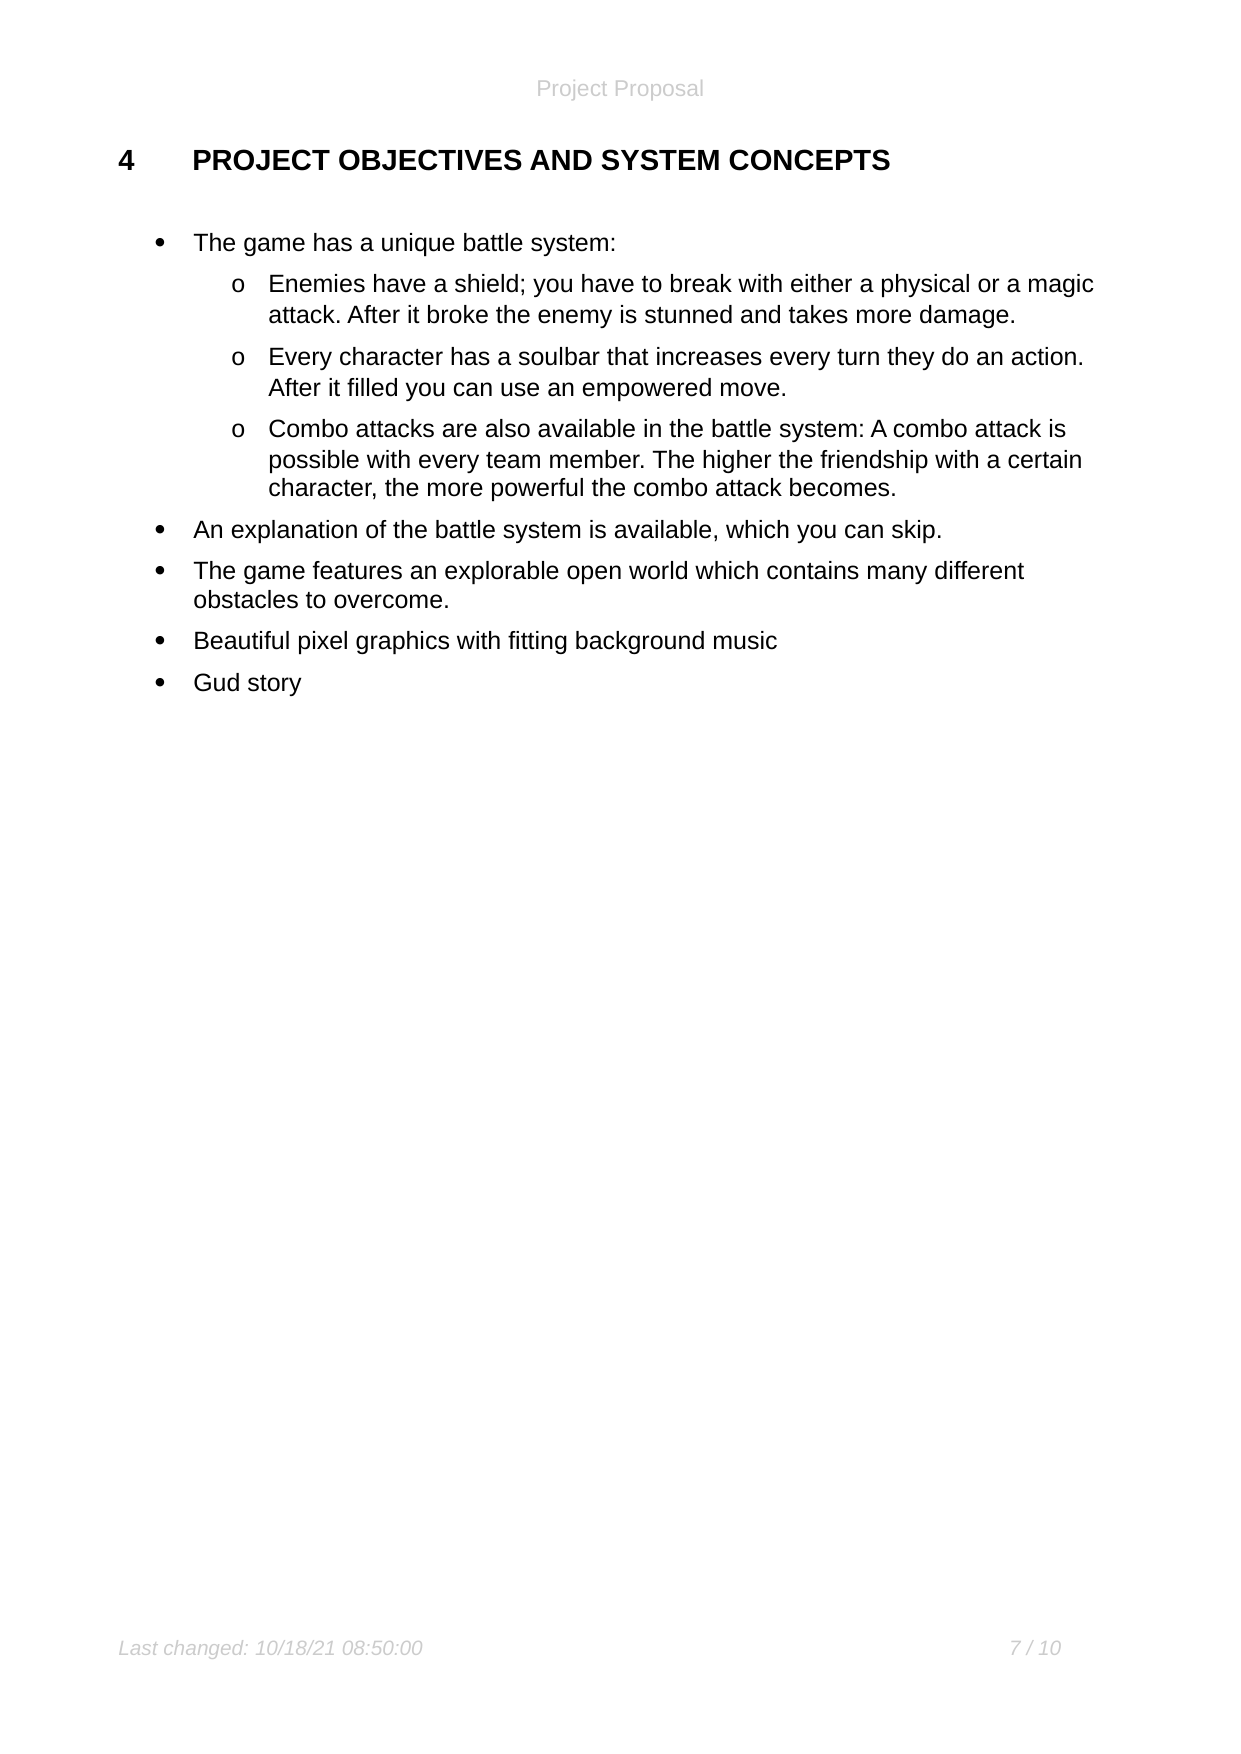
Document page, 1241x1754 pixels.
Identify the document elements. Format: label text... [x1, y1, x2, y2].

list Gud story [156, 667, 1122, 696]
list Every character has a soulbar that increases every turn they do an action. After it filled you can use an empowered move. [231, 342, 1122, 401]
subtitle Project Objectives and System Concepts [118, 143, 1122, 177]
list Enemies have a shield; you have to break with either a physical or a magic attack. After it broke the enemy is stunned and takes more damage. [231, 269, 1122, 329]
list The game features an explorable open world which contains many different obstacles to overcome. [156, 556, 1122, 614]
list Beautiful pixel graphics with fitting background music [156, 626, 1122, 655]
list An explanation of the battle system is available, which you can skip. [156, 515, 1122, 543]
list Combo attacks are also available in the battle system: A combo attack is possible with every team member. The higher the friendship with a certain character, the more powerful the combo attack becomes. [231, 414, 1122, 502]
list The game has a unique battle system: [156, 228, 1122, 257]
